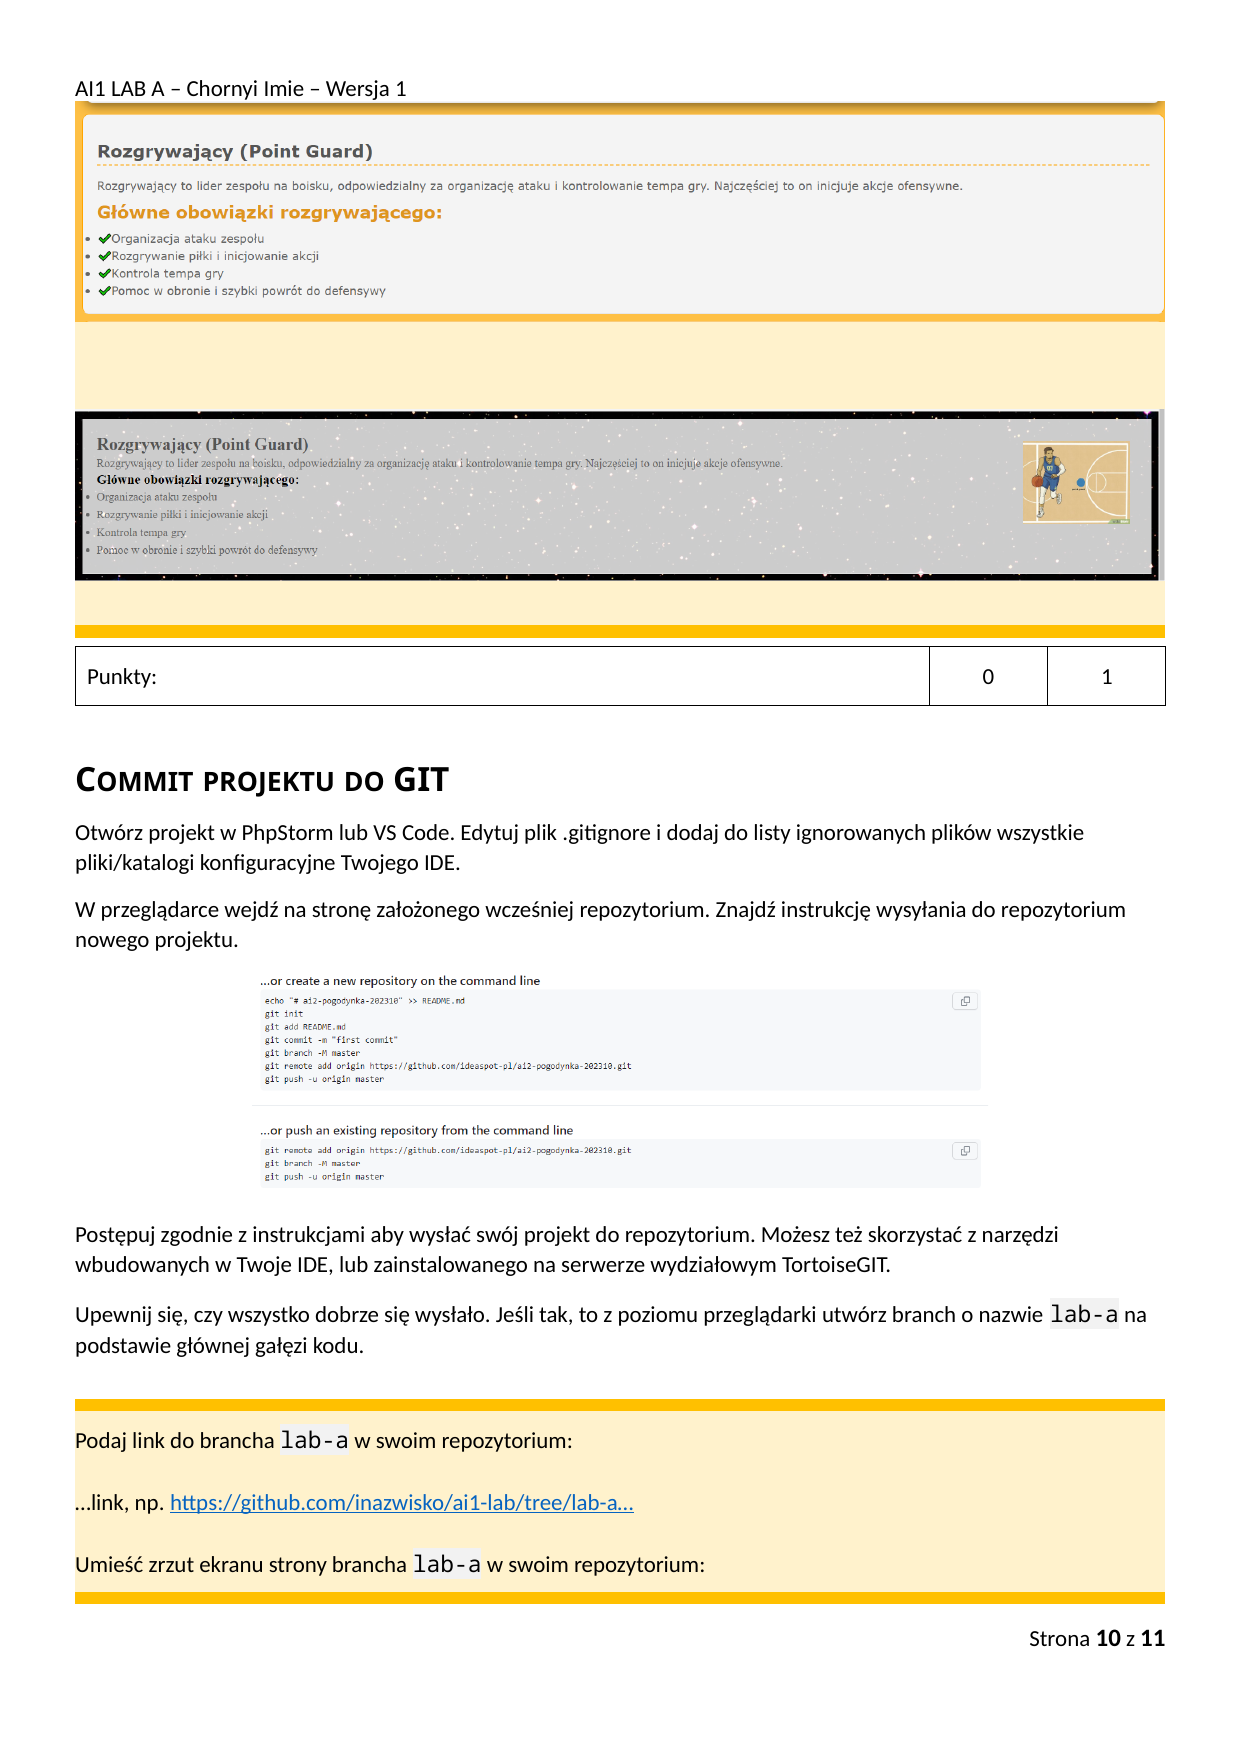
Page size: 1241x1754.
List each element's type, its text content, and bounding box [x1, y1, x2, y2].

text Umieść zrzut ekranu strony brancha lab-a w swoim repozytorium: [75, 1523, 1165, 1592]
text …link, np. https://github.com/inazwisko/ai1-lab/tree/lab-a… [75, 1463, 1165, 1493]
picture [252, 971, 989, 1202]
subtitle Commit projektu do GIT [75, 756, 1165, 802]
table_header 0 [930, 647, 1047, 705]
text Postępuj zgodnie z instrukcjami aby wysłać swój projekt do repozytorium. Możesz też skorzystać z narzędzi wbudowanych w Twoje IDE, lub zainstalowanego na serwerze wydziałowym TortoiseGIT. [75, 1220, 1165, 1279]
table_header Punkty: [76, 647, 929, 705]
text Otwórz projekt w PhpStorm lub VS Code. Edytuj plik .gitignore i dodaj do listy ignorowanych plików wszystkie pliki/katalogi konfiguracyjne Twojego IDE. [75, 818, 1165, 876]
text Podaj link do brancha lab-a w swoim repozytorium: [75, 1411, 1165, 1432]
picture [75, 101, 1166, 322]
text W przeglądarce wejdź na stronę założonego wcześniej repozytorium. Znajdź instrukcję wysyłania do repozytorium nowego projektu. [75, 895, 1165, 953]
text Upewnij się, czy wszystko dobrze się wysłało. Jeśli tak, to z poziomu przeglądarki utwórz branch o nazwie lab-a na podstawie głównej gałęzi kodu. [75, 1297, 1165, 1359]
table_header 1 [1048, 647, 1165, 705]
picture [75, 409, 1166, 581]
